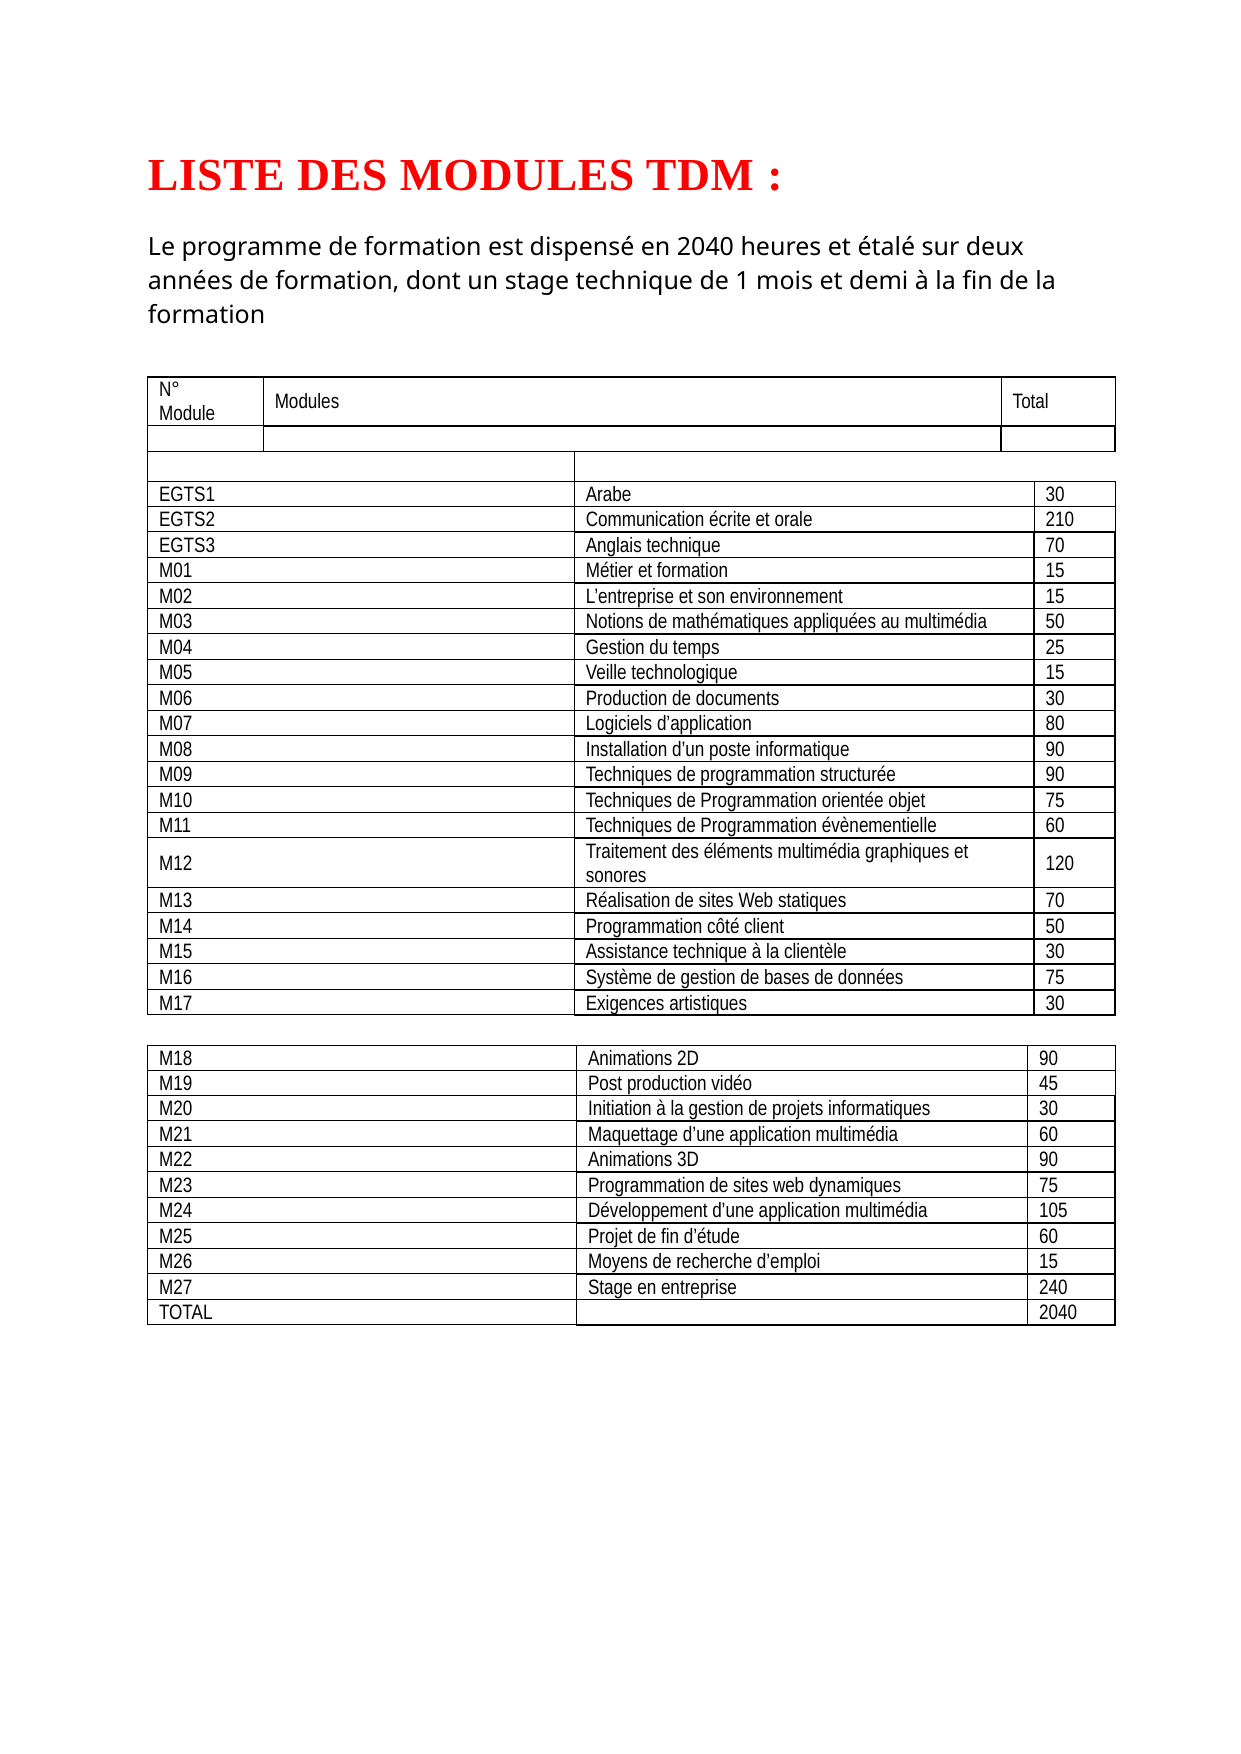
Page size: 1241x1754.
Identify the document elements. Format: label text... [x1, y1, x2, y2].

table_cell Maquettage d’une application multimédia [577, 1122, 1027, 1146]
table_cell 120 [1035, 839, 1114, 887]
table_cell 210 [1035, 507, 1115, 531]
table_cell 25 [1035, 635, 1114, 659]
table_cell M14 [148, 913, 574, 938]
table_cell M24 [148, 1198, 576, 1222]
table_cell 105 [1028, 1198, 1114, 1222]
table_cell Gestion du temps [575, 635, 1033, 659]
table_cell Communication écrite et orale [575, 507, 1034, 531]
table_cell M25 [148, 1223, 576, 1248]
table_cell 45 [1028, 1071, 1115, 1094]
table_cell 75 [1035, 788, 1114, 812]
table_cell Post production vidéo [577, 1071, 1027, 1094]
table_cell [148, 426, 263, 451]
table_cell M12 [148, 838, 574, 887]
table_cell 2040 [1028, 1300, 1114, 1324]
table_cell Système de gestion de bases de données [575, 965, 1033, 989]
table_cell M08 [148, 736, 574, 761]
table_cell Anglais technique [575, 533, 1033, 557]
table_cell 15 [1035, 558, 1114, 582]
table_cell 70 [1035, 888, 1114, 912]
table_header Total [1002, 378, 1115, 425]
table_cell 75 [1028, 1173, 1114, 1197]
table_cell 60 [1028, 1122, 1114, 1146]
text LISTE DES MODULES TDM : [148, 148, 1093, 200]
table_cell Exigences artistiques [575, 991, 1033, 1014]
table_cell Notions de mathématiques appliquées au multimédia [575, 609, 1033, 633]
table_cell Arabe [575, 482, 1034, 506]
table_cell 240 [1028, 1275, 1114, 1299]
table_cell 30 [1035, 686, 1114, 710]
table_cell EGTS3 [148, 532, 574, 557]
table_cell [148, 452, 574, 481]
table_cell M11 [148, 813, 574, 837]
table_cell Logiciels d’application [575, 711, 1033, 735]
table_cell 60 [1028, 1224, 1114, 1248]
table_cell 90 [1035, 762, 1114, 786]
table_cell 90 [1035, 737, 1114, 761]
table_cell M01 [148, 558, 574, 582]
table_cell M26 [148, 1249, 576, 1273]
table_cell 15 [1035, 660, 1114, 684]
table_cell Réalisation de sites Web statiques [575, 888, 1033, 912]
table_cell M02 [148, 583, 574, 608]
table_cell Installation d’un poste informatique [575, 737, 1033, 761]
table_header M18 [148, 1046, 576, 1069]
table_cell [1001, 452, 1034, 481]
table_cell M09 [148, 762, 574, 786]
table_cell Initiation à la gestion de projets informatiques [577, 1096, 1027, 1120]
table_cell Techniques de programmation structurée [575, 762, 1033, 786]
table_cell 15 [1035, 584, 1114, 608]
table_cell M03 [148, 609, 574, 633]
table_cell 30 [1035, 482, 1115, 506]
table_cell Programmation de sites web dynamiques [577, 1173, 1027, 1197]
table_cell 50 [1035, 609, 1114, 633]
table_cell M07 [148, 711, 574, 735]
table_cell 90 [1028, 1147, 1114, 1171]
table_cell Projet de fin d’étude [577, 1224, 1027, 1248]
table_cell M04 [148, 634, 574, 659]
table_cell M22 [148, 1147, 576, 1171]
table_cell Stage en entreprise [577, 1275, 1027, 1299]
table_cell L’entreprise et son environnement [575, 584, 1033, 608]
table_cell M27 [148, 1274, 576, 1299]
table_cell M05 [148, 660, 574, 684]
table_cell Programmation côté client [575, 914, 1033, 938]
table_cell EGTS1 [148, 482, 574, 506]
table_cell TOTAL [148, 1300, 576, 1324]
table_cell Animations 3D [577, 1147, 1027, 1171]
table_cell EGTS2 [148, 507, 574, 531]
table_cell Traitement des éléments multimédia graphiques et sonores [575, 839, 1033, 887]
table_cell Veille technologique [575, 660, 1033, 684]
table_cell M21 [148, 1121, 576, 1146]
table_cell Assistance technique à la clientèle [575, 940, 1033, 963]
table_cell [1034, 452, 1115, 481]
table_cell M23 [148, 1172, 576, 1197]
table_cell M06 [148, 685, 574, 710]
table_cell [1002, 427, 1114, 451]
table_cell Production de documents [575, 686, 1033, 710]
table_cell M16 [148, 964, 574, 989]
table_cell [577, 1300, 1027, 1324]
table_header 90 [1028, 1046, 1115, 1069]
table_cell 75 [1035, 965, 1114, 989]
table_cell M20 [148, 1096, 576, 1120]
table_header Animations 2D [577, 1046, 1027, 1069]
text Le programme de formation est dispensé en 2040 heures et étalé sur deux années de formation, dont un stage technique de 1 mois et demi à la fin de la formation [148, 229, 1093, 331]
table_cell [264, 427, 1000, 451]
table_cell 30 [1035, 940, 1114, 963]
table_cell M19 [148, 1071, 576, 1094]
table_cell Métier et formation [575, 558, 1033, 582]
table_cell M10 [148, 787, 574, 812]
table_cell 30 [1035, 991, 1114, 1014]
table_cell 50 [1035, 914, 1114, 938]
table_cell Moyens de recherche d’emploi [577, 1249, 1027, 1273]
table_cell 80 [1035, 711, 1114, 735]
table_cell Techniques de Programmation orientée objet [575, 788, 1033, 812]
table_cell M15 [148, 939, 574, 963]
table_header N° Module [148, 378, 263, 425]
table_cell M17 [148, 990, 574, 1014]
table_cell Développement d’une application multimédia [577, 1198, 1027, 1222]
table_cell 30 [1028, 1096, 1114, 1120]
table_header Modules [264, 378, 1001, 425]
table_cell [575, 452, 1001, 481]
table_cell 15 [1028, 1249, 1114, 1273]
table_cell M13 [148, 888, 574, 912]
table_cell Techniques de Programmation évènementielle [575, 813, 1033, 837]
table_cell 60 [1035, 813, 1114, 837]
table_cell 70 [1035, 533, 1114, 557]
